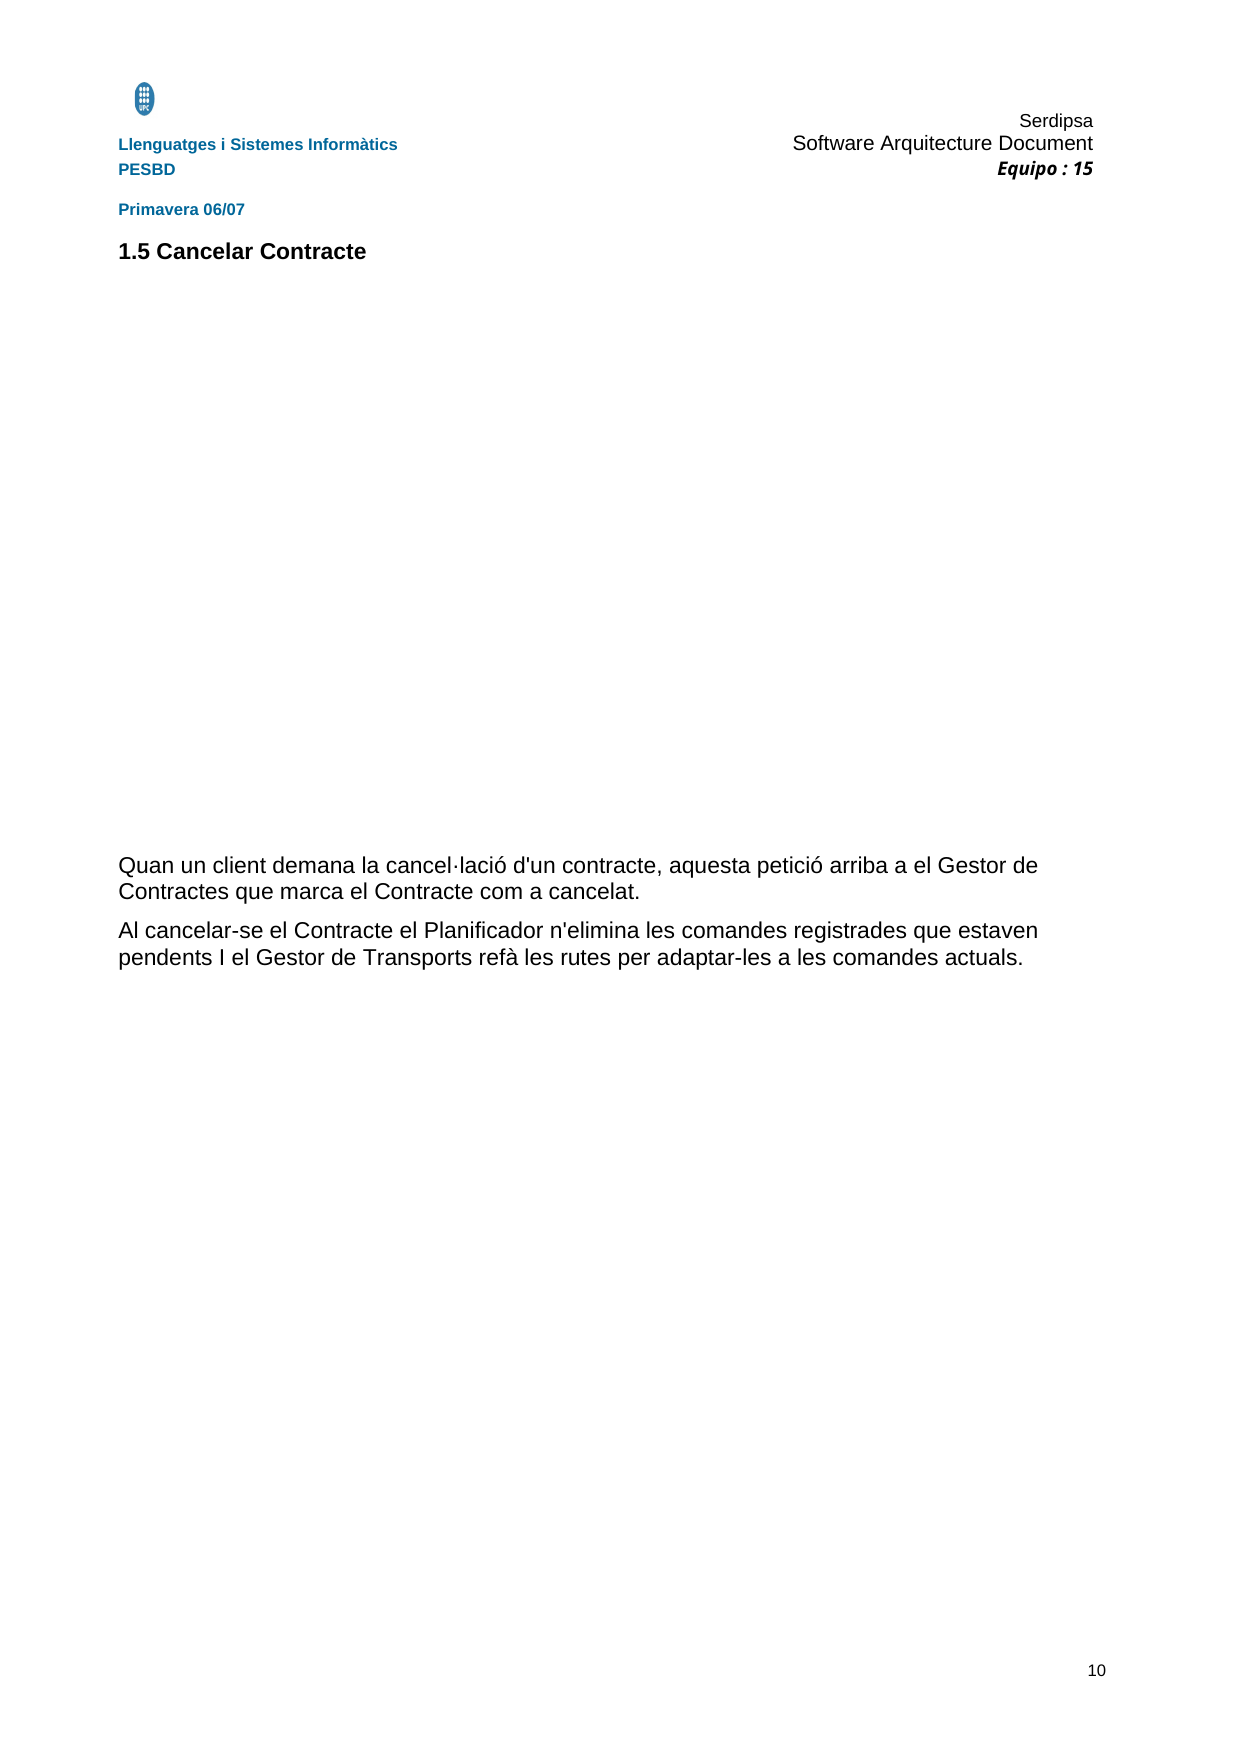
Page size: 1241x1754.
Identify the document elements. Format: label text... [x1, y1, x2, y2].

text Quan un client demana la cancel·lació d'un contracte, aquesta petició arriba a el Gestor de Contractes que marca el Contracte com a cancelat. [118, 852, 1106, 904]
text Al cancelar-se el Contracte el Planificador n'elimina les comandes registrades que estaven pendents I el Gestor de Transports refà les rutes per adaptar-les a les comandes actuals. [118, 917, 1106, 970]
subtitle Cancelar Contracte [118, 238, 1106, 264]
